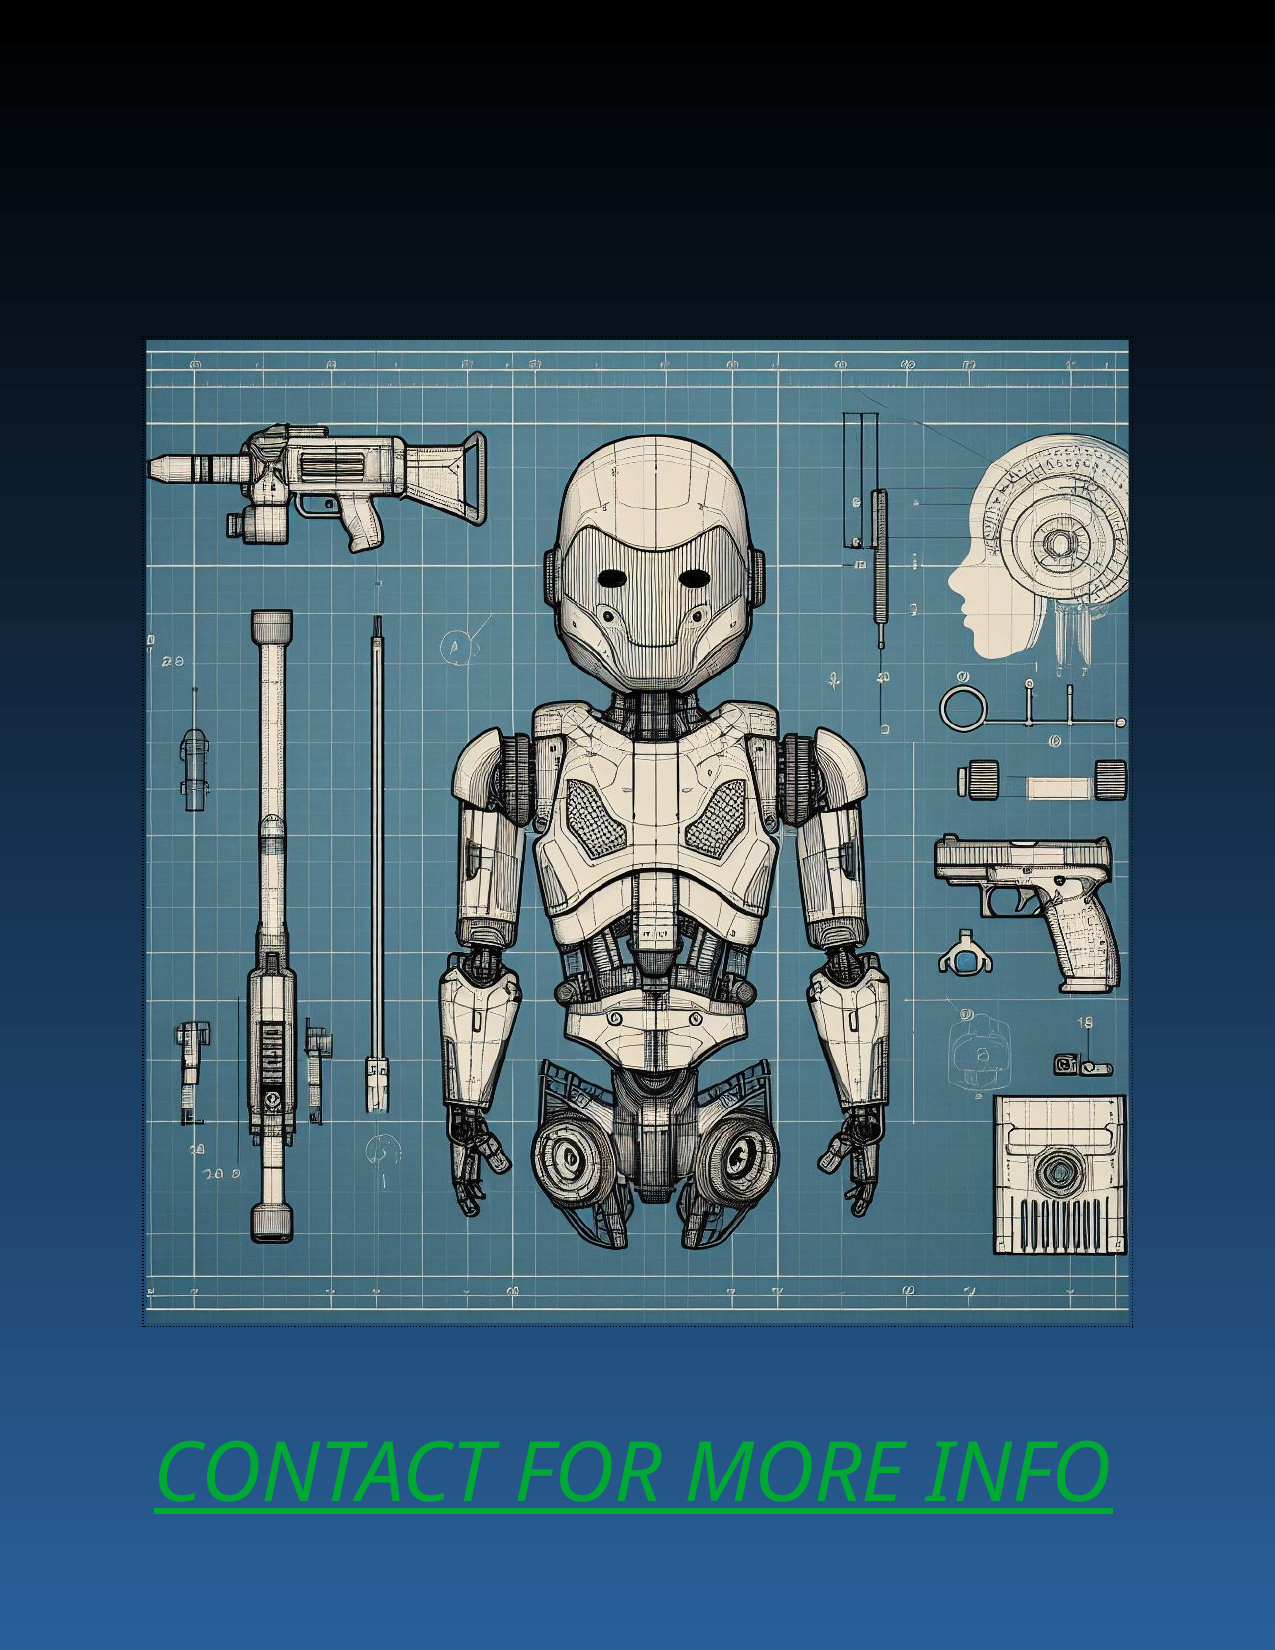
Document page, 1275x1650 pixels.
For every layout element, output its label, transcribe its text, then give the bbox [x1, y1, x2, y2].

picture [146, 340, 1129, 1323]
text NeuralNemesis [118, 148, 1157, 1327]
text CONTACT FOR MORE INFO [118, 1412, 1157, 1526]
